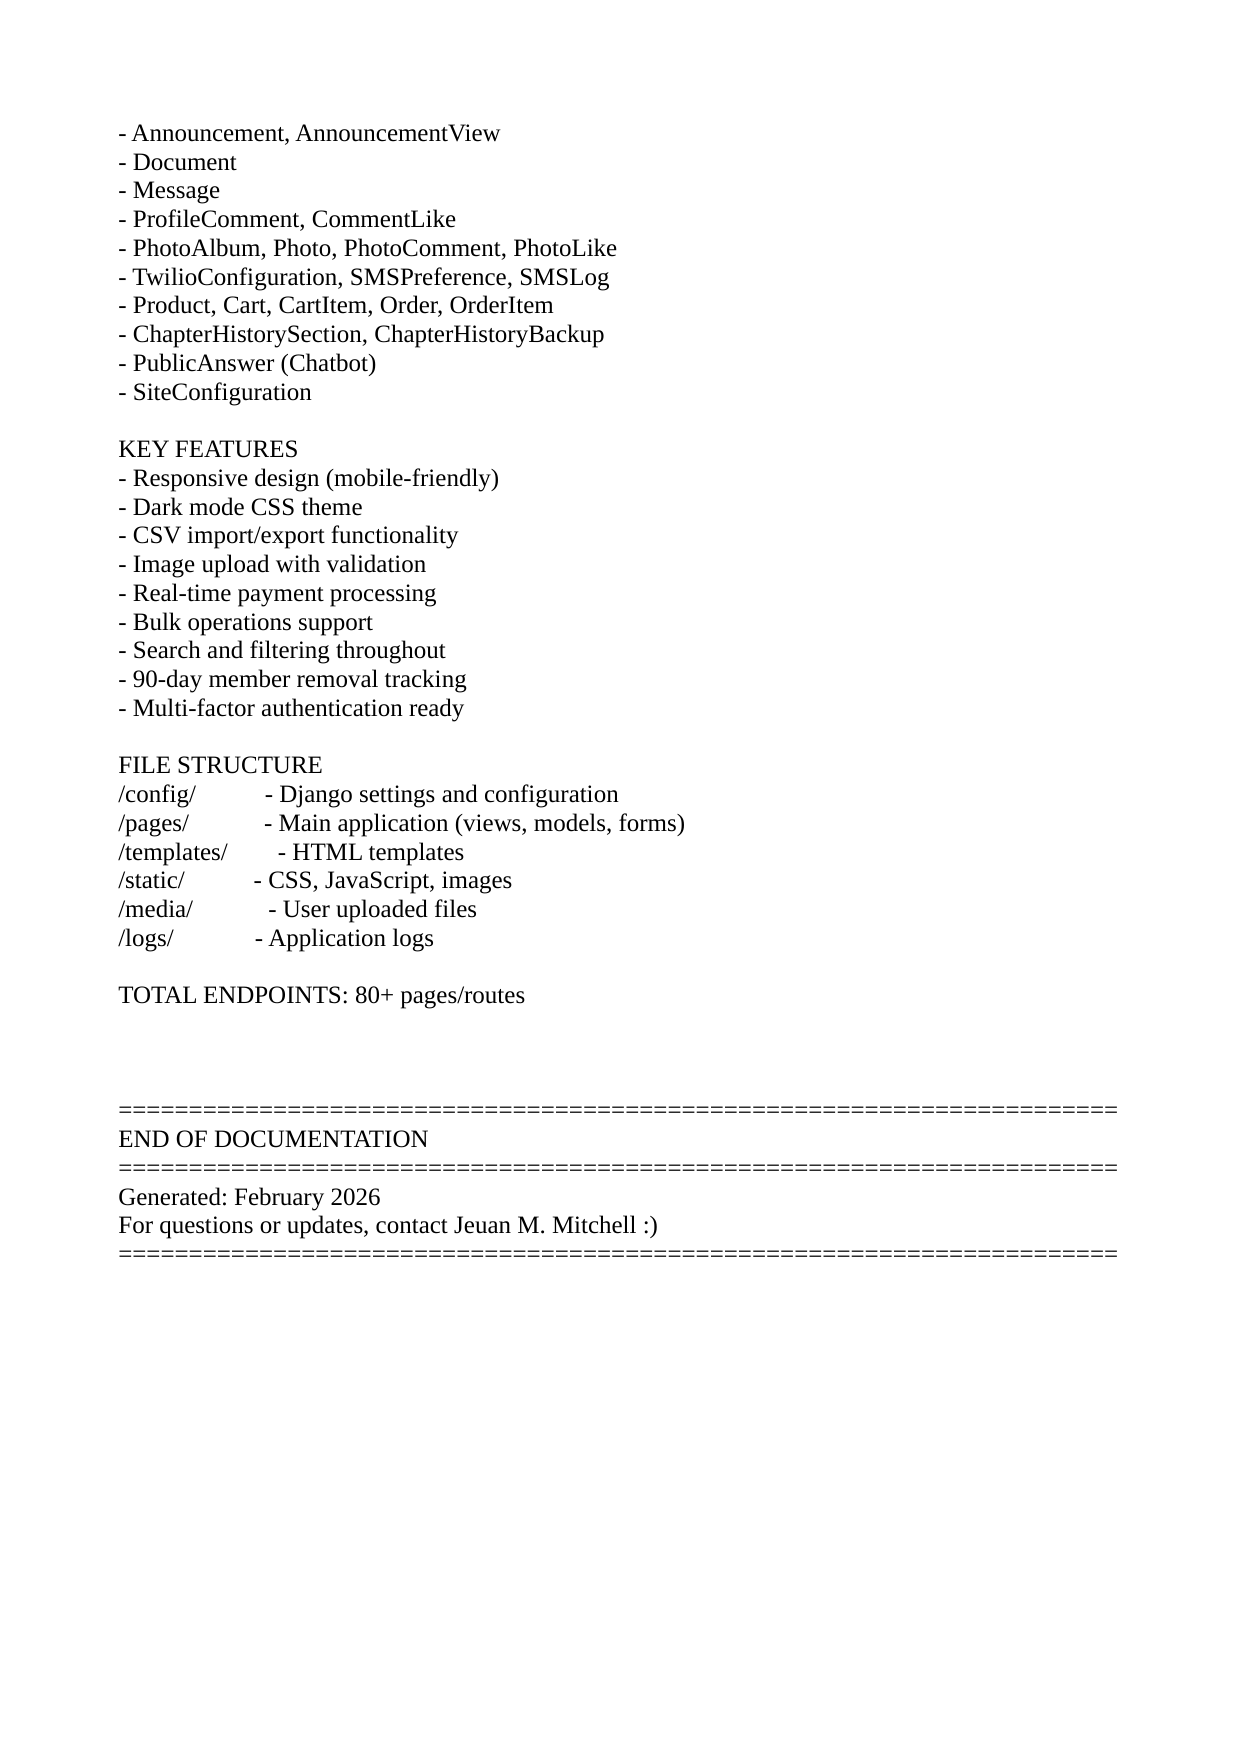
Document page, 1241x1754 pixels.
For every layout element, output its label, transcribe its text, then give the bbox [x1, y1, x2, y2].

text ======================================================================= [118, 1096, 1122, 1124]
text FILE STRUCTURE [118, 751, 1122, 779]
text - Document [118, 147, 1122, 176]
text - Multi-factor authentication ready [118, 693, 1122, 722]
text - Image upload with validation [118, 549, 1122, 578]
text - 90-day member removal tracking [118, 664, 1122, 693]
text /config/ - Django settings and configuration [118, 779, 1122, 808]
text - Responsive design (mobile-friendly) [118, 463, 1122, 492]
text - ChapterHistorySection, ChapterHistoryBackup [118, 319, 1122, 348]
text - PublicAnswer (Chatbot) [118, 348, 1122, 377]
text - CSV import/export functionality [118, 521, 1122, 549]
text /pages/ - Main application (views, models, forms) [118, 808, 1122, 837]
text - Real-time payment processing [118, 578, 1122, 607]
text - Search and filtering throughout [118, 636, 1122, 664]
text For questions or updates, contact Jeuan M. Mitchell :) [118, 1211, 1122, 1239]
text - SiteConfiguration [118, 377, 1122, 406]
text - Product, Cart, CartItem, Order, OrderItem [118, 291, 1122, 319]
text KEY FEATURES [118, 434, 1122, 463]
text - TwilioConfiguration, SMSPreference, SMSLog [118, 262, 1122, 291]
text ======================================================================= [118, 1153, 1122, 1182]
text /templates/ - HTML templates [118, 837, 1122, 866]
text - Dark mode CSS theme [118, 492, 1122, 521]
text - Announcement, AnnouncementView [118, 118, 1122, 147]
text ======================================================================= [118, 1239, 1122, 1268]
text - Message [118, 176, 1122, 204]
text END OF DOCUMENTATION [118, 1124, 1122, 1153]
text - PhotoAlbum, Photo, PhotoComment, PhotoLike [118, 233, 1122, 262]
text /logs/ - Application logs [118, 923, 1122, 952]
text TOTAL ENDPOINTS: 80+ pages/routes [118, 981, 1122, 1009]
text - ProfileComment, CommentLike [118, 204, 1122, 233]
text Generated: February 2026 [118, 1182, 1122, 1211]
text /static/ - CSS, JavaScript, images [118, 866, 1122, 894]
text /media/ - User uploaded files [118, 894, 1122, 923]
text - Bulk operations support [118, 607, 1122, 636]
